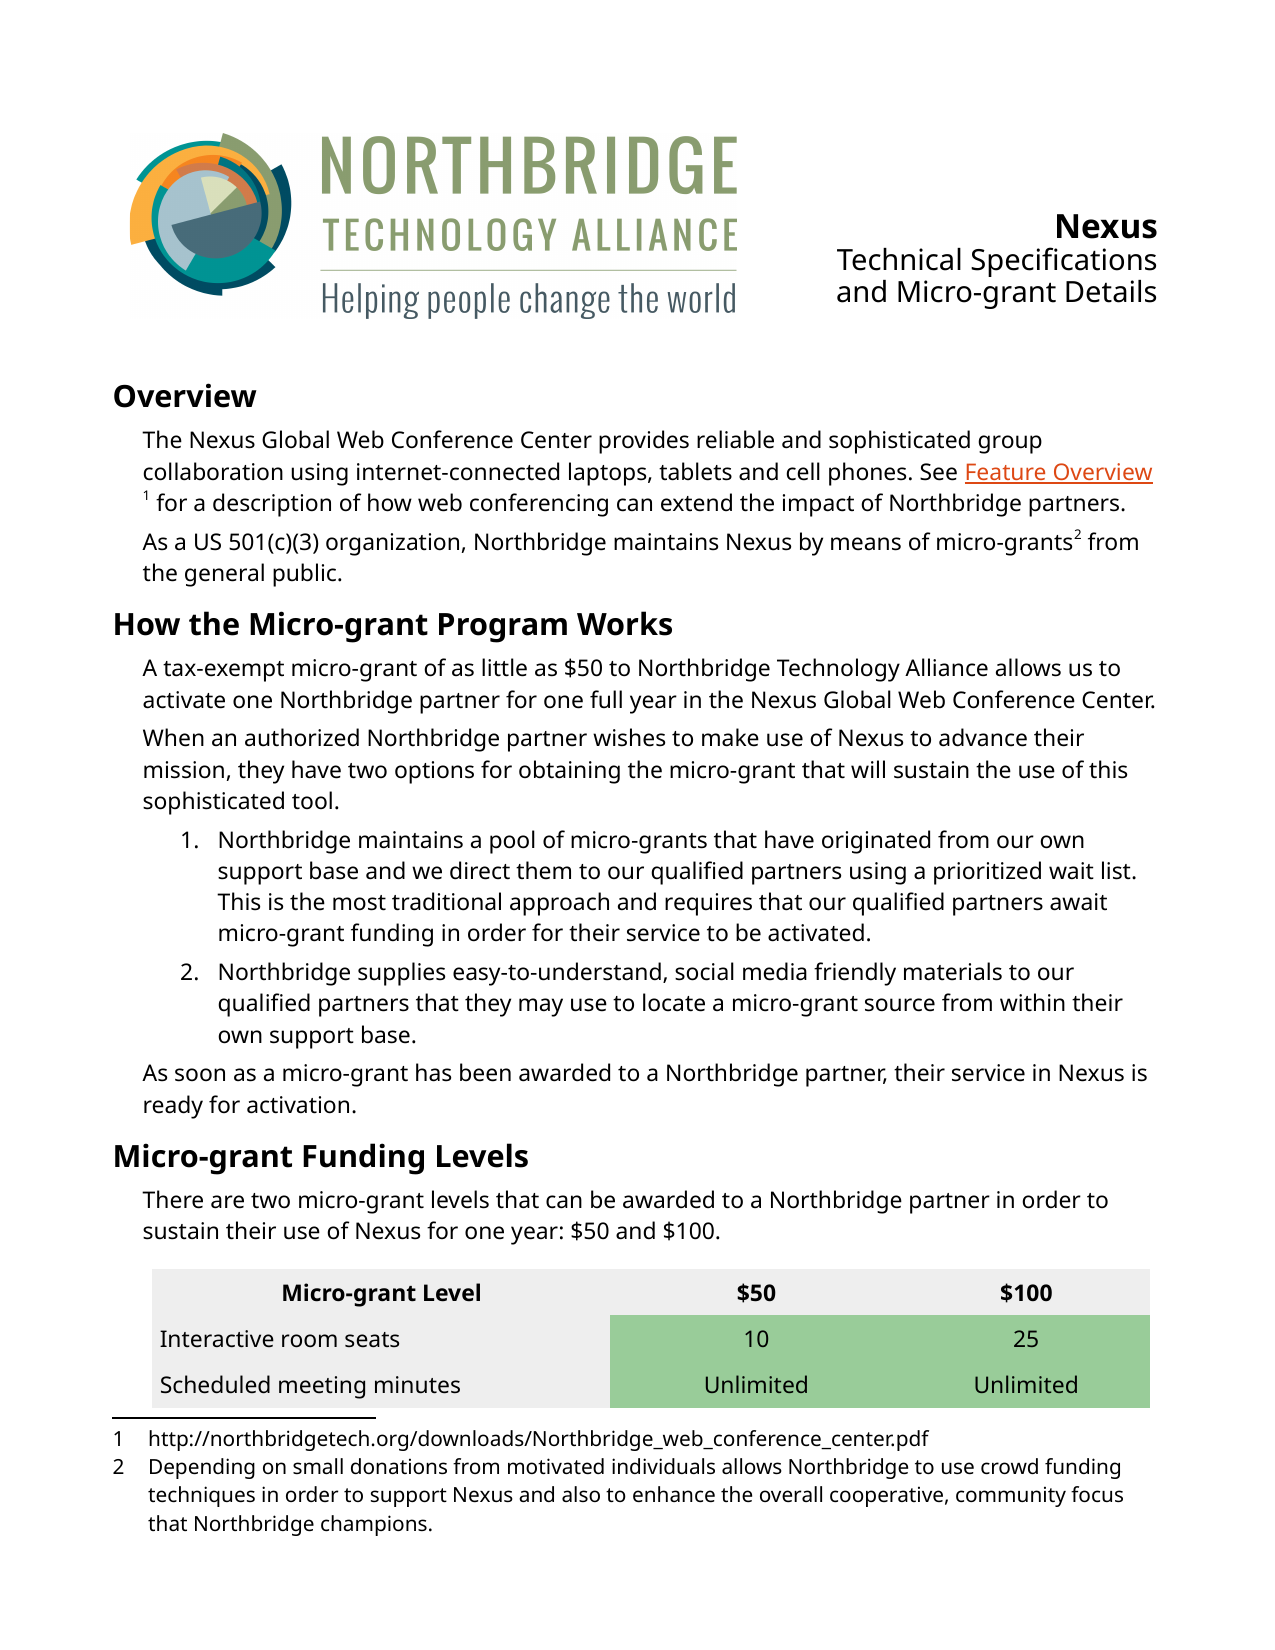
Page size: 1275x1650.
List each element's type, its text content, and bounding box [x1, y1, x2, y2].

text When an authorized Northbridge partner wishes to make use of Nexus to advance their mission, they have two options for obtaining the micro-grant that will sustain the use of this sophisticated tool. [142, 722, 1162, 816]
text The Nexus Global Web Conference Center provides reliable and sophisticated group collaboration using internet-connected laptops, tablets and cell phones. See Feature Overview for a description of how web conferencing can extend the impact of Northbridge partners. [142, 424, 1162, 518]
table_header $50 [610, 1269, 902, 1315]
text As soon as a micro-grant has been awarded to a Northbridge partner, their service in Nexus is ready for activation. [142, 1057, 1162, 1120]
picture [129, 133, 737, 319]
subtitle Micro-grant Funding Levels [112, 1135, 1162, 1177]
list Northbridge maintains a pool of micro-grants that have originated from our own support base and we direct them to our qualified partners using a prioritized wait list. This is the most traditional approach and requires that our qualified partners await micro-grant funding in order for their service to be activated. [180, 823, 1162, 948]
table_cell Scheduled meeting minutes [152, 1362, 610, 1408]
table_cell 10 [610, 1315, 902, 1362]
subtitle How the Micro-grant Program Works [112, 603, 1162, 645]
text http://northbridgetech.org/downloads/Northbridge_web_conference_center.pdf [112, 1424, 1162, 1452]
list Northbridge supplies easy-to-understand, social media friendly materials to our qualified partners that they may use to locate a micro-grant source from within their own support base. [180, 956, 1162, 1050]
subtitle Overview [112, 375, 1162, 417]
text A tax-exempt micro-grant of as little as $50 to Northbridge Technology Alliance allows us to activate one Northbridge partner for one full year in the Nexus Global Web Conference Center. [142, 652, 1162, 715]
text There are two micro-grant levels that can be awarded to a Northbridge partner in order to sustain their use of Nexus for one year: $50 and $100. [142, 1184, 1162, 1247]
table_cell 25 [902, 1315, 1150, 1362]
table_cell Interactive room seats [152, 1315, 610, 1362]
text As a US 501(c)(3) organization, Northbridge maintains Nexus by means of micro-grants from the general public. [142, 526, 1162, 588]
table_cell Unlimited [610, 1362, 902, 1408]
table_cell Unlimited [902, 1362, 1150, 1408]
text Depending on small donations from motivated individuals allows Northbridge to use crowd funding techniques in order to support Nexus and also to enhance the overall cooperative, community focus that Northbridge champions. [112, 1452, 1162, 1537]
table_header Micro-grant Level [152, 1269, 610, 1315]
table_header $100 [902, 1269, 1150, 1315]
